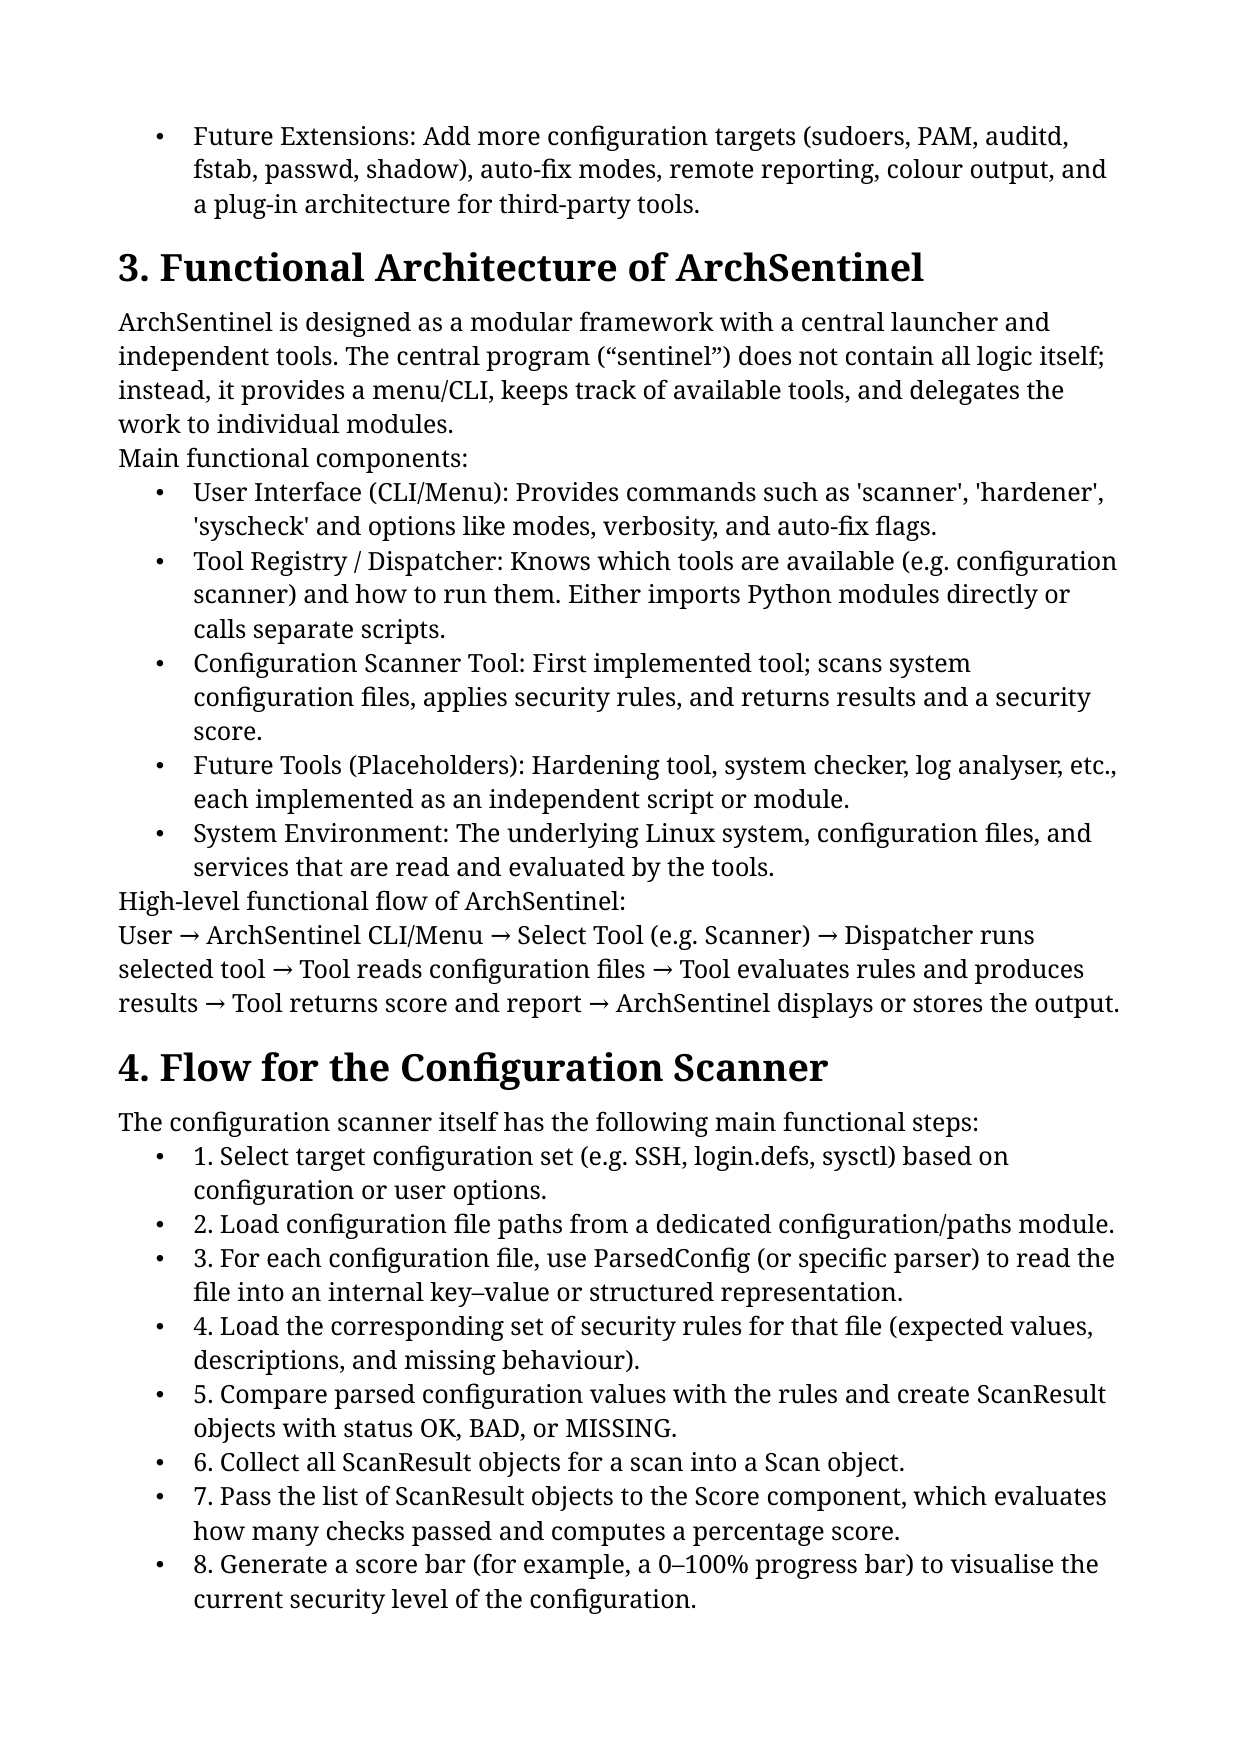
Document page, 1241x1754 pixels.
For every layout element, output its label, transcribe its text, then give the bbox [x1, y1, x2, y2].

text ArchSentinel is designed as a modular framework with a central launcher and independent tools. The central program (“sentinel”) does not contain all logic itself; instead, it provides a menu/CLI, keeps track of available tools, and delegates the work to individual modules. [118, 305, 1122, 441]
list Tool Registry / Dispatcher: Knows which tools are available (e.g. configuration scanner) and how to run them. Either imports Python modules directly or calls separate scripts. [156, 543, 1122, 645]
list 5. Compare parsed configuration values with the rules and create ScanResult objects with status OK, BAD, or MISSING. [156, 1377, 1122, 1445]
list 2. Load configuration file paths from a dedicated configuration/paths module. [156, 1207, 1122, 1241]
list Future Tools (Placeholders): Hardening tool, system checker, log analyser, etc., each implemented as an independent script or module. [156, 747, 1122, 816]
list System Environment: The underlying Linux system, configuration files, and services that are read and evaluated by the tools. [156, 816, 1122, 884]
text Main functional components: [118, 441, 1122, 475]
text The configuration scanner itself has the following main functional steps: [118, 1104, 1122, 1138]
list 4. Load the corresponding set of security rules for that file (expected values, descriptions, and missing behaviour). [156, 1309, 1122, 1377]
list 1. Select target configuration set (e.g. SSH, login.defs, sysctl) based on configuration or user options. [156, 1138, 1122, 1207]
list 8. Generate a score bar (for example, a 0–100% progress bar) to visualise the current security level of the configuration. [156, 1547, 1122, 1615]
list Configuration Scanner Tool: First implemented tool; scans system configuration files, applies security rules, and returns results and a security score. [156, 645, 1122, 747]
list 3. For each configuration file, use ParsedConfig (or specific parser) to read the file into an internal key–value or structured representation. [156, 1241, 1122, 1309]
text High-level functional flow of ArchSentinel: [118, 884, 1122, 918]
list 6. Collect all ScanResult objects for a scan into a Scan object. [156, 1445, 1122, 1479]
list Future Extensions: Add more configuration targets (sudoers, PAM, auditd, fstab, passwd, shadow), auto-fix modes, remote reporting, colour output, and a plug-in architecture for third-party tools. [156, 118, 1122, 220]
subtitle 4. Flow for the Configuration Scanner [118, 1041, 1122, 1092]
list User Interface (CLI/Menu): Provides commands such as 'scanner', 'hardener', 'syscheck' and options like modes, verbosity, and auto-fix flags. [156, 475, 1122, 543]
list 7. Pass the list of ScanResult objects to the Score component, which evaluates how many checks passed and computes a percentage score. [156, 1479, 1122, 1547]
subtitle 3. Functional Architecture of ArchSentinel [118, 241, 1122, 292]
text User → ArchSentinel CLI/Menu → Select Tool (e.g. Scanner) → Dispatcher runs selected tool → Tool reads configuration files → Tool evaluates rules and produces results → Tool returns score and report → ArchSentinel displays or stores the output. [118, 918, 1122, 1020]
